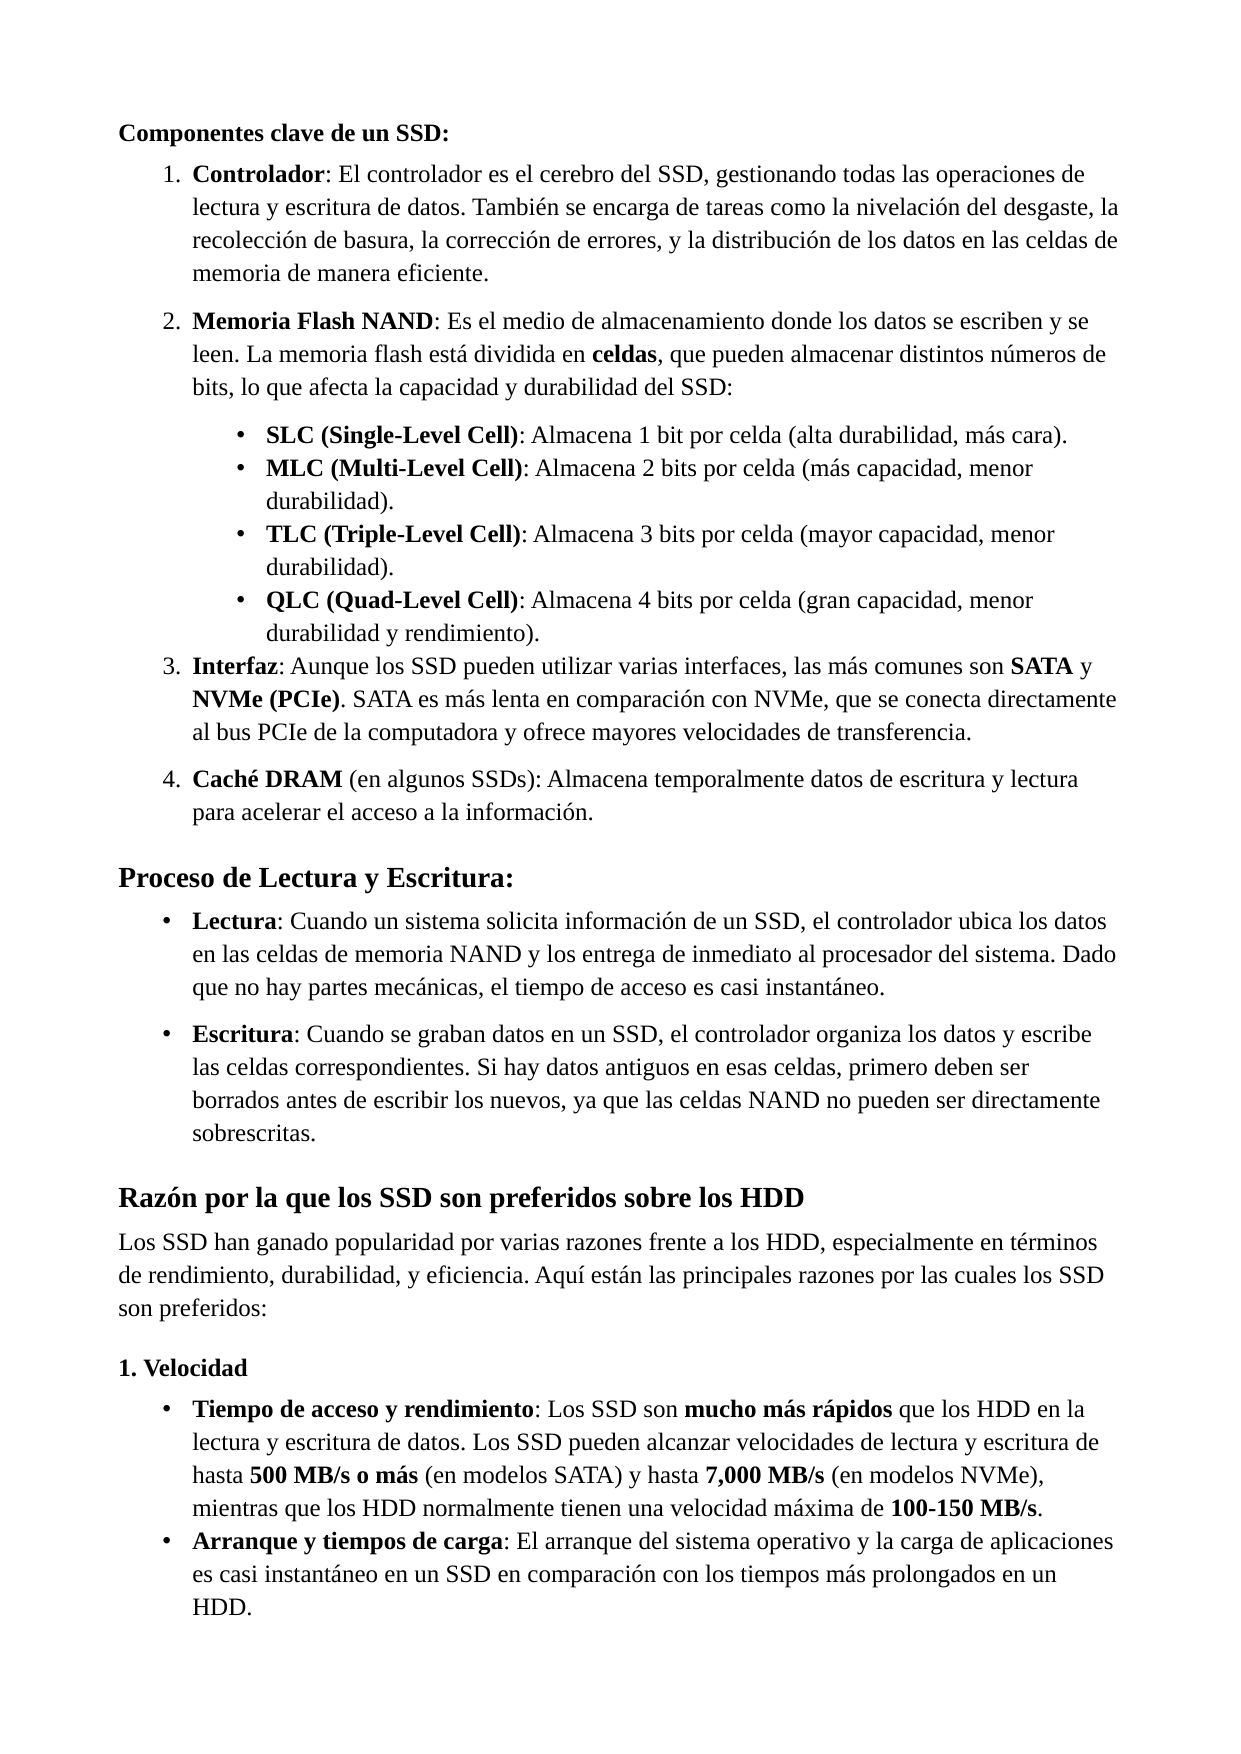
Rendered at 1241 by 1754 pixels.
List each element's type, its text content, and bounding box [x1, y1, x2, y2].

list QLC (Quad-Level Cell): Almacena 4 bits por celda (gran capacidad, menor durabilidad y rendimiento). [236, 585, 1122, 647]
subtitle 1. Velocidad [118, 1353, 1122, 1382]
list Interfaz: Aunque los SSD pueden utilizar varias interfaces, las más comunes son SATA y NVMe (PCIe). SATA es más lenta en comparación con NVMe, que se conecta directamente al bus PCIe de la computadora y ofrece mayores velocidades de transferencia. [162, 651, 1122, 746]
list Caché DRAM (en algunos SSDs): Almacena temporalmente datos de escritura y lectura para acelerar el acceso a la información. [162, 764, 1122, 826]
subtitle Proceso de Lectura y Escritura: [118, 860, 1122, 893]
list Arranque y tiempos de carga: El arranque del sistema operativo y la carga de aplicaciones es casi instantáneo en un SSD en comparación con los tiempos más prolongados en un HDD. [162, 1526, 1122, 1621]
list MLC (Multi-Level Cell): Almacena 2 bits por celda (más capacidad, menor durabilidad). [236, 453, 1122, 514]
subtitle Componentes clave de un SSD: [118, 118, 1122, 147]
subtitle Razón por la que los SSD son preferidos sobre los HDD [118, 1181, 1122, 1214]
list Tiempo de acceso y rendimiento: Los SSD son mucho más rápidos que los HDD en la lectura y escritura de datos. Los SSD pueden alcanzar velocidades de lectura y escritura de hasta 500 MB/s o más (en modelos SATA) y hasta 7,000 MB/s (en modelos NVMe), mientras que los HDD normalmente tienen una velocidad máxima de 100-150 MB/s. [162, 1394, 1122, 1522]
list Escritura: Cuando se graban datos en un SSD, el controlador organiza los datos y escribe las celdas correspondientes. Si hay datos antiguos en esas celdas, primero deben ser borrados antes de escribir los nuevos, ya que las celdas NAND no pueden ser directamente sobrescritas. [162, 1019, 1122, 1147]
list Lectura: Cuando un sistema solicita información de un SSD, el controlador ubica los datos en las celdas de memoria NAND y los entrega de inmediato al procesador del sistema. Dado que no hay partes mecánicas, el tiempo de acceso es casi instantáneo. [162, 906, 1122, 1001]
list TLC (Triple-Level Cell): Almacena 3 bits por celda (mayor capacidad, menor durabilidad). [236, 519, 1122, 581]
text Los SSD han ganado popularidad por varias razones frente a los HDD, especialmente en términos de rendimiento, durabilidad, y eficiencia. Aquí están las principales razones por las cuales los SSD son preferidos: [118, 1227, 1122, 1321]
list SLC (Single-Level Cell): Almacena 1 bit por celda (alta durabilidad, más cara). [236, 420, 1122, 448]
list Memoria Flash NAND: Es el medio de almacenamiento donde los datos se escriben y se leen. La memoria flash está dividida en celdas, que pueden almacenar distintos números de bits, lo que afecta la capacidad y durabilidad del SSD: [162, 306, 1122, 401]
list Controlador: El controlador es el cerebro del SSD, gestionando todas las operaciones de lectura y escritura de datos. También se encarga de tareas como la nivelación del desgaste, la recolección de basura, la corrección de errores, y la distribución de los datos en las celdas de memoria de manera eficiente. [162, 159, 1122, 287]
